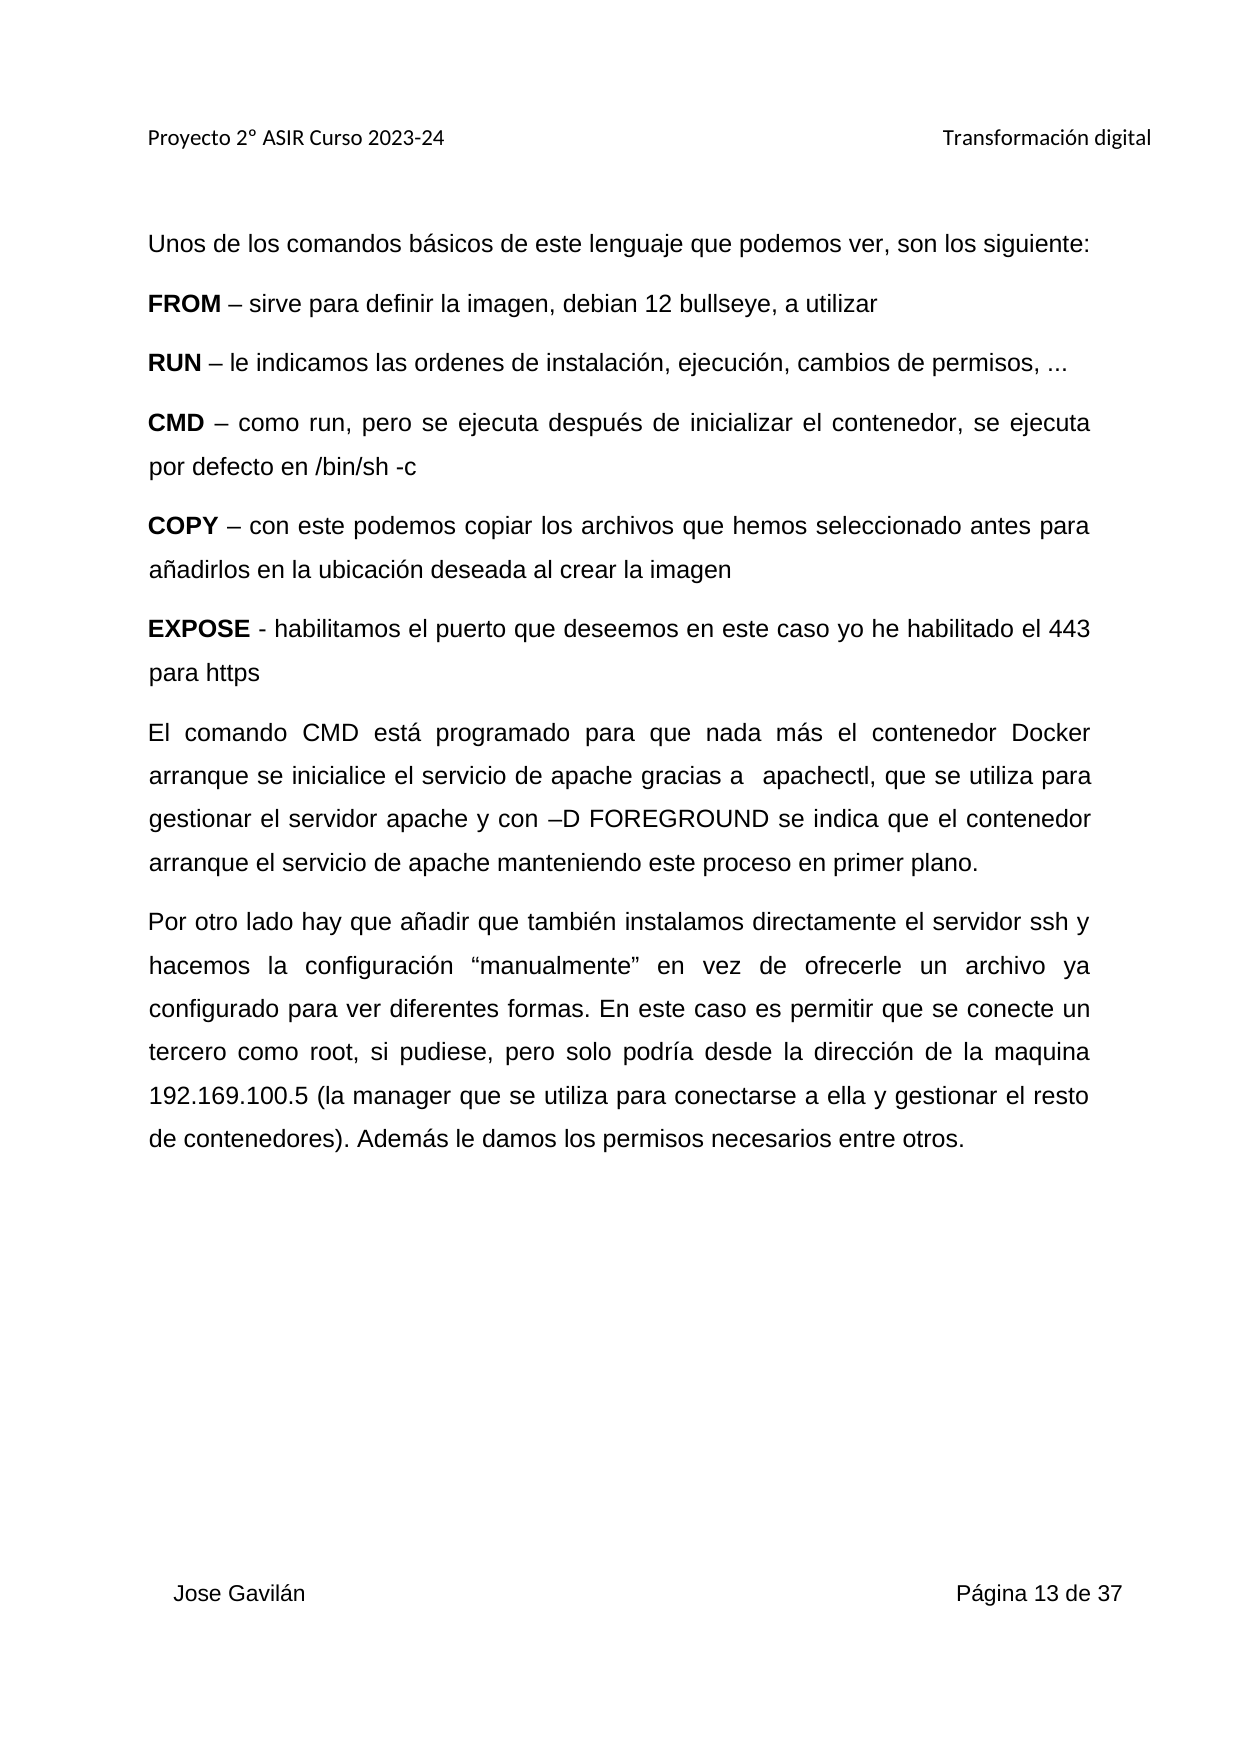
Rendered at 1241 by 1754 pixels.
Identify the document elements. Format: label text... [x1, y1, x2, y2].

text FROM – sirve para definir la imagen, debian 12 bullseye, a utilizar [148, 288, 1092, 317]
text Por otro lado hay que añadir que también instalamos directamente el servidor ssh y hacemos la configuración “manualmente” en vez de ofrecerle un archivo ya configurado para ver diferentes formas. En este caso es permitir que se conecte un tercero como root, si pudiese, pero solo podría desde la dirección de la maquina 192.169.100.5 (la manager que se utiliza para conectarse a ella y gestionar el resto de contenedores). Además le damos los permisos necesarios entre otros. [148, 907, 1092, 1153]
text RUN – le indicamos las ordenes de instalación, ejecución, cambios de permisos, ... [148, 348, 1092, 377]
text Unos de los comandos básicos de este lenguaje que podemos ver, son los siguiente: [148, 229, 1092, 257]
text COPY – con este podemos copiar los archivos que hemos seleccionado antes para añadirlos en la ubicación deseada al crear la imagen [148, 511, 1092, 583]
text CMD – como run, pero se ejecuta después de inicializar el contenedor, se ejecuta por defecto en /bin/sh -c [148, 408, 1092, 480]
text EXPOSE - habilitamos el puerto que deseemos en este caso yo he habilitado el 443 para https [148, 614, 1092, 686]
text El comando CMD está programado para que nada más el contenedor Docker arranque se inicialice el servicio de apache gracias a apachectl, que se utiliza para gestionar el servidor apache y con –D FOREGROUND se indica que el contenedor arranque el servicio de apache manteniendo este proceso en primer plano. [148, 717, 1092, 876]
